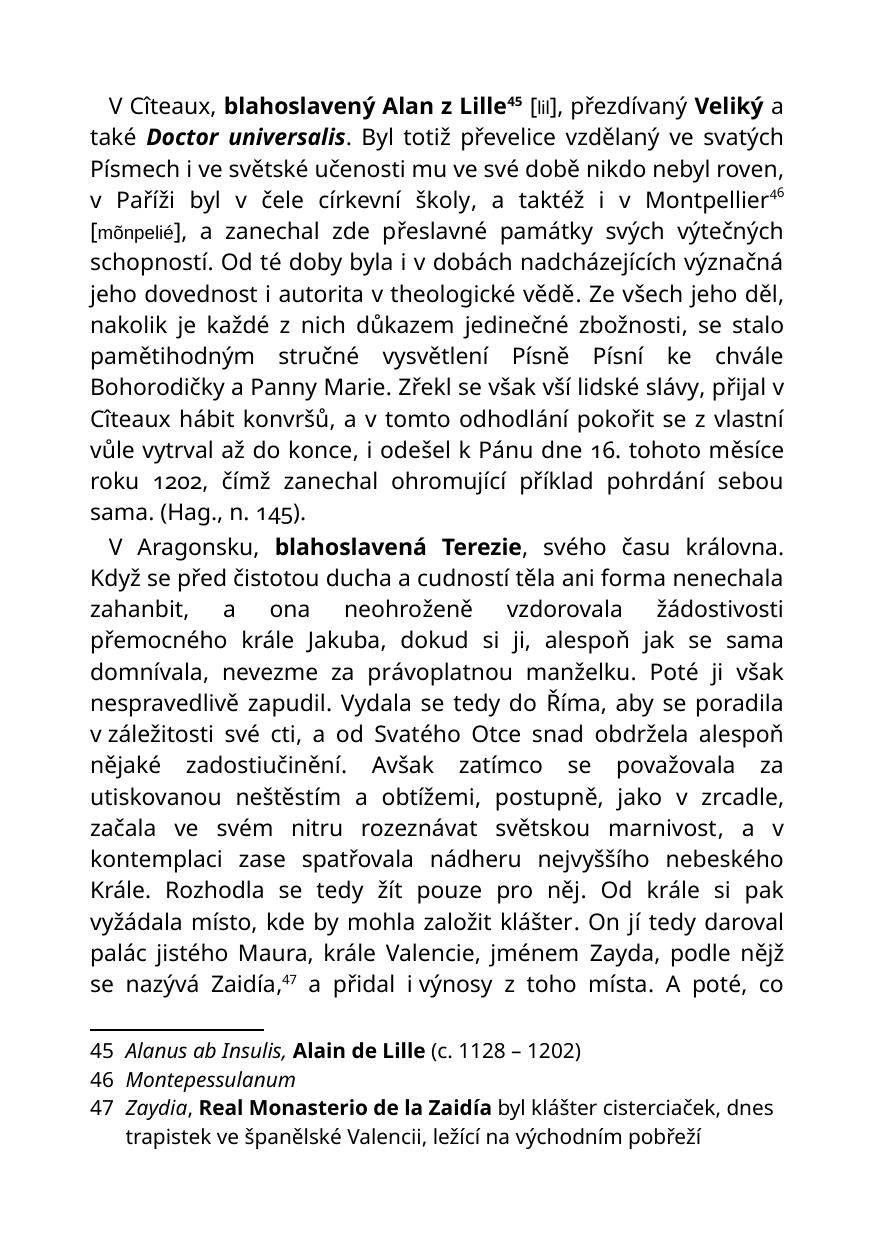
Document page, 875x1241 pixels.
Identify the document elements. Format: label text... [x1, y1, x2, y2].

text Montepessulanum [90, 1065, 784, 1093]
text Alanus ab Insulis, Alain de Lille (c. 1128 – 1202) [90, 1036, 784, 1065]
text V Cîteaux, blahoslavený Alan z Lille [lil], přezdívaný Veliký a také Doctor universalis. Byl totiž převelice vzdělaný ve svatých Písmech i ve světské učenosti mu ve své době nikdo nebyl roven, v Paříži byl v čele církevní školy, a taktéž i v Montpellier [mõnpelié], a zanechal zde přeslavné památky svých výtečných schopností. Od té doby byla i v dobách nadcházejících význačná jeho dovednost i autorita v theologické vědě. Ze všech jeho děl, nakolik je každé z nich důkazem jedinečné zbožnosti, se stalo pamětihodným stručné vysvětlení Písně Písní ke chvále Bohorodičky a Panny Marie. Zřekl se však vší lidské slávy, přijal v Cîteaux hábit konvršů, a v tomto odhodlání pokořit se z vlastní vůle vytrval až do konce, i odešel k Pánu dne 16. tohoto měsíce roku 1202, čímž zanechal ohromující příklad pohrdání sebou sama. (Hag., n. 145). [90, 90, 784, 527]
text V Aragonsku, blahoslavená Terezie, svého času královna. Když se před čistotou ducha a cudností těla ani forma nenechala zahanbit, a ona neohroženě vzdorovala žádostivosti přemocného krále Jakuba, dokud si ji, alespoň jak se sama domnívala, nevezme za právoplatnou manželku. Poté ji však nespravedlivě zapudil. Vydala se tedy do Říma, aby se poradila v záležitosti své cti, a od Svatého Otce snad obdržela alespoň nějaké zadostiučinění. Avšak zatímco se považovala za utiskovanou neštěstím a obtížemi, postupně, jako v zrcadle, začala ve svém nitru rozeznávat světskou marnivost, a v kontemplaci zase spatřovala nádheru nejvyššího nebeského Krále. Rozhodla se tedy žít pouze pro něj. Od krále si pak vyžádala místo, kde by mohla založit klášter. On jí tedy daroval palác jistého Maura, krále Valencie, jménem Zayda, podle nějž se nazývá Zaidía, a přidal i výnosy z toho místa. A poté, co [90, 531, 784, 999]
text Zaydia, Real Monasterio de la Zaidía byl klášter cisterciaček, dnes trapistek ve španělské Valencii, ležící na východním pobřeží [90, 1093, 784, 1150]
